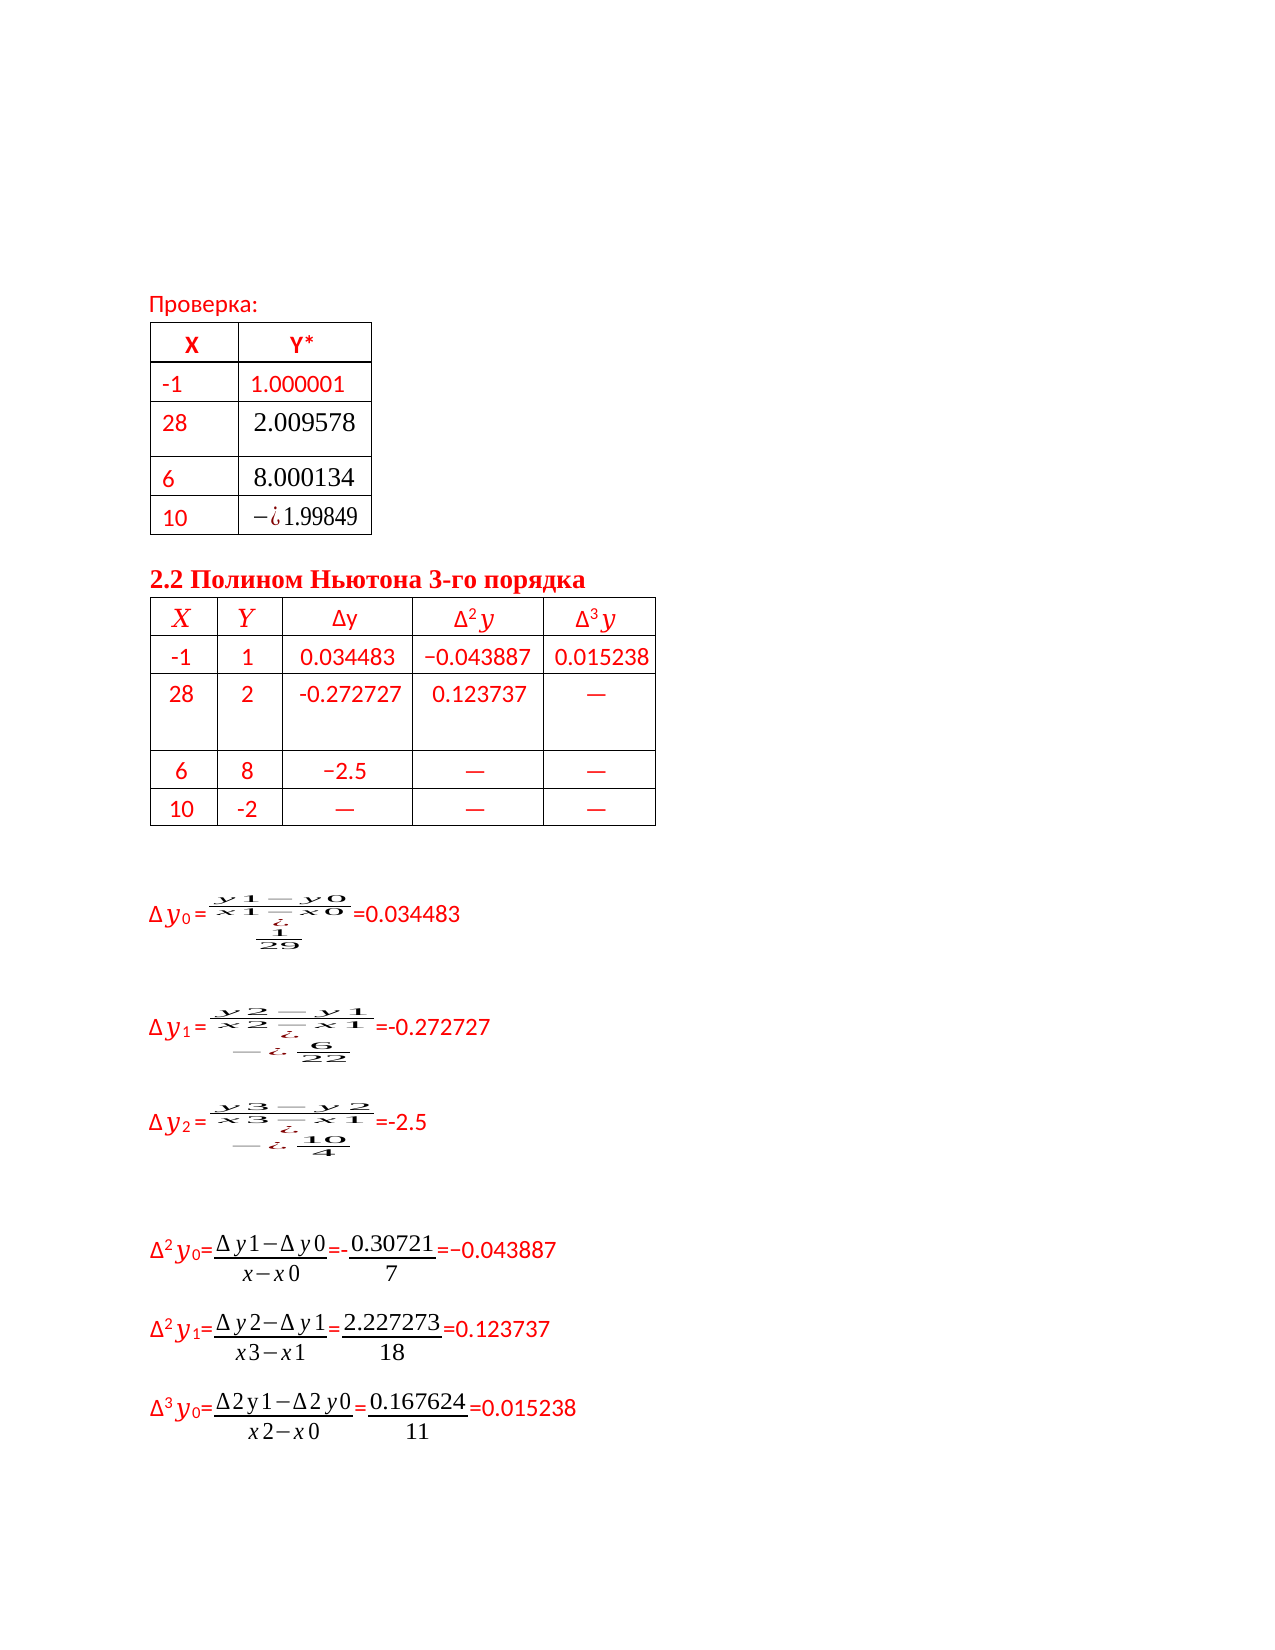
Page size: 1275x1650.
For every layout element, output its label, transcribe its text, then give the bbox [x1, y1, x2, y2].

table_header Δy [283, 598, 412, 635]
table_cell — [413, 789, 543, 825]
table_cell — [544, 751, 655, 787]
table_cell 0.015238 [544, 636, 655, 673]
table_cell -1 [151, 363, 238, 401]
text Δ2𝑦0==-=−0.043887 [150, 1230, 1129, 1287]
table_header 𝑋 [151, 598, 217, 635]
table_cell 8 [218, 751, 282, 787]
table_cell [239, 457, 371, 495]
table_cell — [544, 789, 655, 825]
table_cell -1 [151, 636, 217, 673]
table_cell −2.5 [283, 751, 412, 787]
table_cell 1.000001 [239, 363, 371, 401]
table_header 𝑌 [218, 598, 282, 635]
table_header X [151, 323, 238, 361]
table_cell 28 [151, 402, 238, 456]
text Δ𝑦0 ==0.034483 [148, 894, 1129, 951]
table_cell — [413, 751, 543, 787]
table_cell 10 [151, 496, 238, 534]
table_cell -2 [218, 789, 282, 825]
table_cell 0.034483 [283, 636, 412, 673]
table_header Y* [239, 323, 371, 361]
text Δ2𝑦1===0.123737 [150, 1309, 1129, 1366]
table_cell — [283, 789, 412, 825]
table_cell 1 [218, 636, 282, 673]
table_cell 10 [151, 789, 217, 825]
table_cell [239, 496, 371, 534]
table_cell [239, 402, 371, 456]
table_header Δ3𝑦 [544, 598, 655, 635]
table_cell -0.272727 [283, 674, 412, 749]
text Δ3𝑦0===0.015238 [150, 1388, 1129, 1445]
table_cell 28 [151, 674, 217, 749]
table_cell 6 [151, 457, 238, 495]
table_cell 2 [218, 674, 282, 749]
table_cell — [544, 674, 655, 749]
text Δ𝑦2 ==-2.5 [148, 1101, 1129, 1159]
table_cell 6 [151, 751, 217, 787]
text Проверка: [148, 288, 1123, 319]
table_cell 0.123737 [413, 674, 543, 749]
subtitle 2.2 Полином Ньютона 3-го порядка [149, 563, 1129, 594]
text Δ𝑦1 ==-0.272727 [148, 1007, 1129, 1064]
table_header Δ2𝑦 [413, 598, 543, 635]
table_cell −0.043887 [413, 636, 543, 673]
